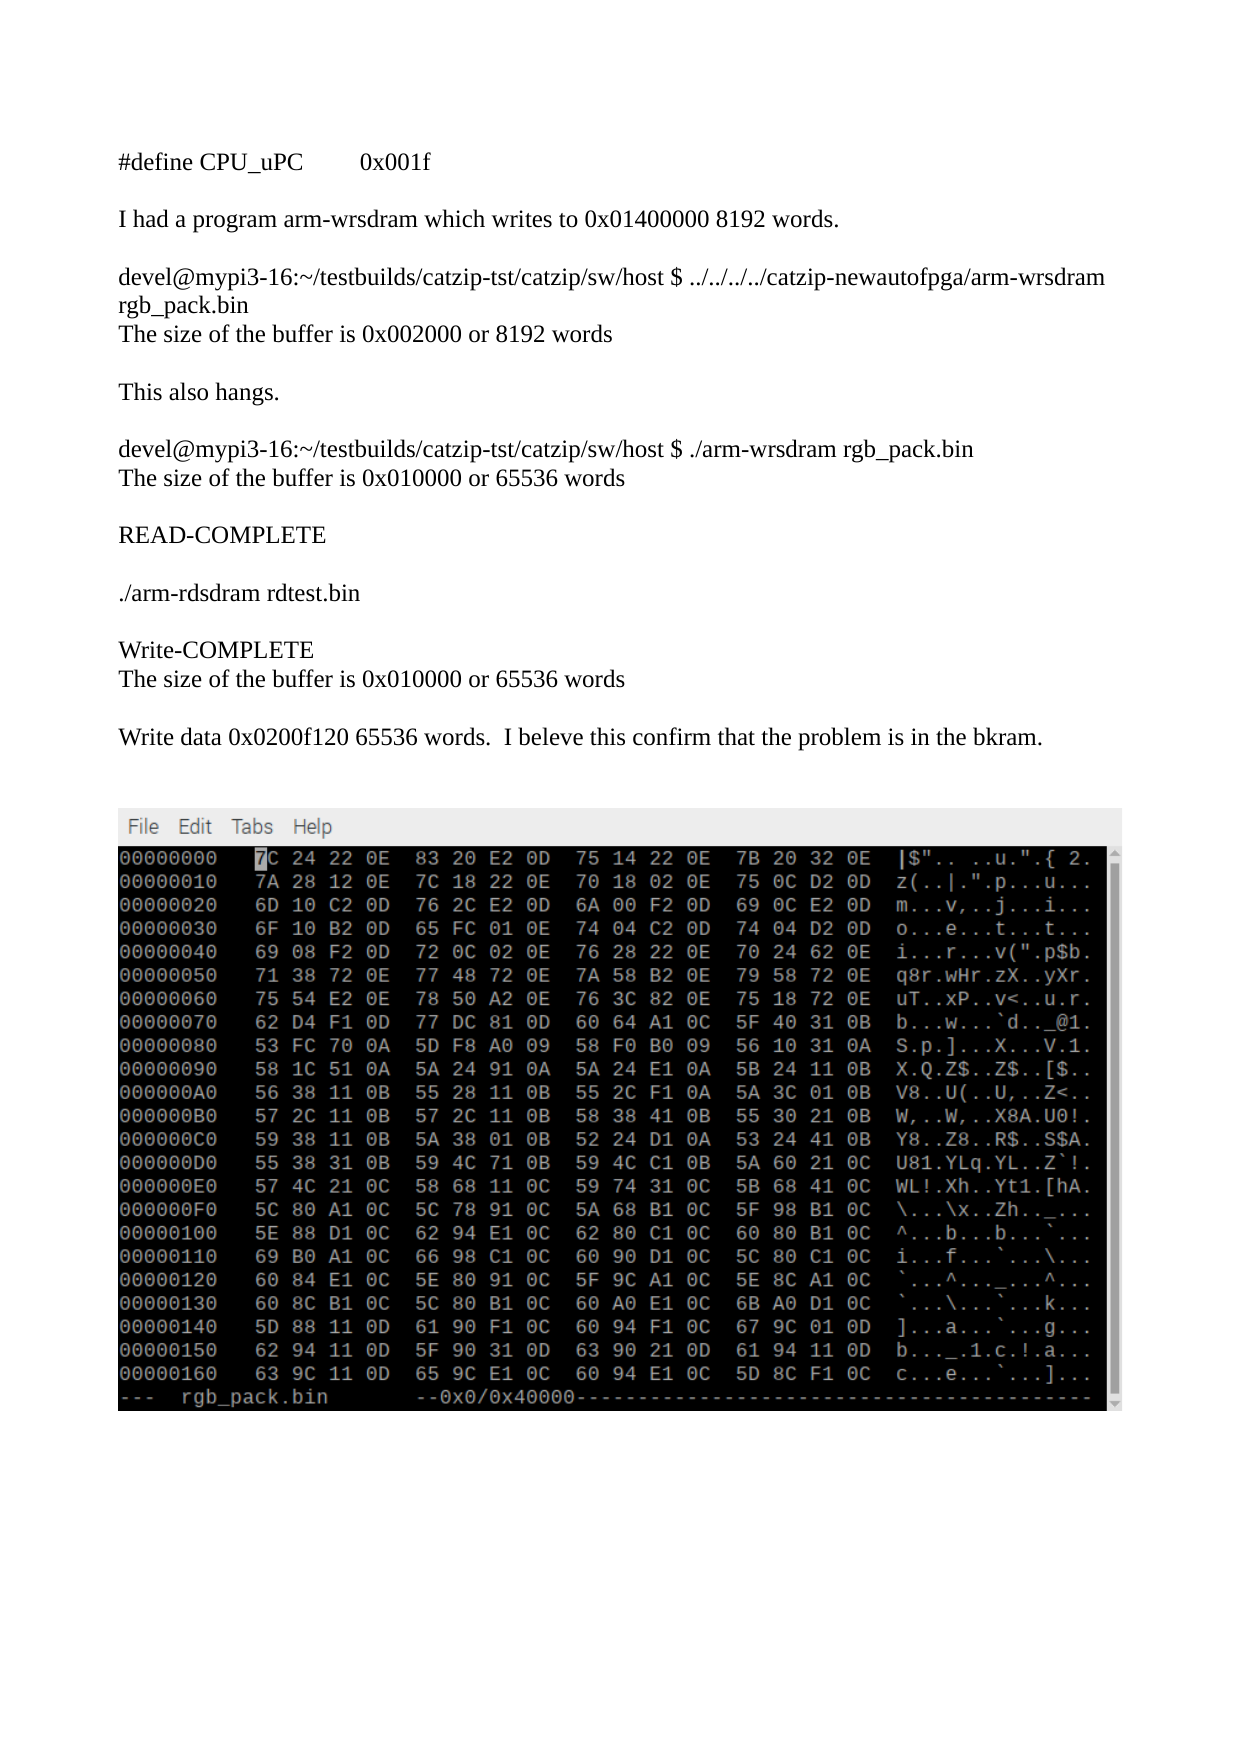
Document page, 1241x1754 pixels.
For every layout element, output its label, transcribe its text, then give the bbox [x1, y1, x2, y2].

text The size of the buffer is 0x010000 or 65536 words [118, 664, 1122, 693]
text devel@mypi3-16:~/testbuilds/catzip-tst/catzip/sw/host $ ../../../../catzip-newautofpga/arm-wrsdram rgb_pack.bin [118, 262, 1122, 319]
picture [118, 808, 1123, 1411]
text The size of the buffer is 0x010000 or 65536 words [118, 463, 1122, 492]
text READ-COMPLETE [118, 521, 1122, 549]
text Write-COMPLETE [118, 636, 1122, 664]
text ./arm-rdsdram rdtest.bin [118, 578, 1122, 607]
text This also hangs. [118, 377, 1122, 406]
text I had a program arm-wrsdram which writes to 0x01400000 8192 words. [118, 204, 1122, 233]
text #define CPU_uPC 0x001f [118, 147, 1122, 176]
text Write data 0x0200f120 65536 words. I beleve this confirm that the problem is in the bkram. [118, 722, 1122, 751]
text devel@mypi3-16:~/testbuilds/catzip-tst/catzip/sw/host $ ./arm-wrsdram rgb_pack.bin [118, 434, 1122, 463]
text The size of the buffer is 0x002000 or 8192 words [118, 319, 1122, 348]
